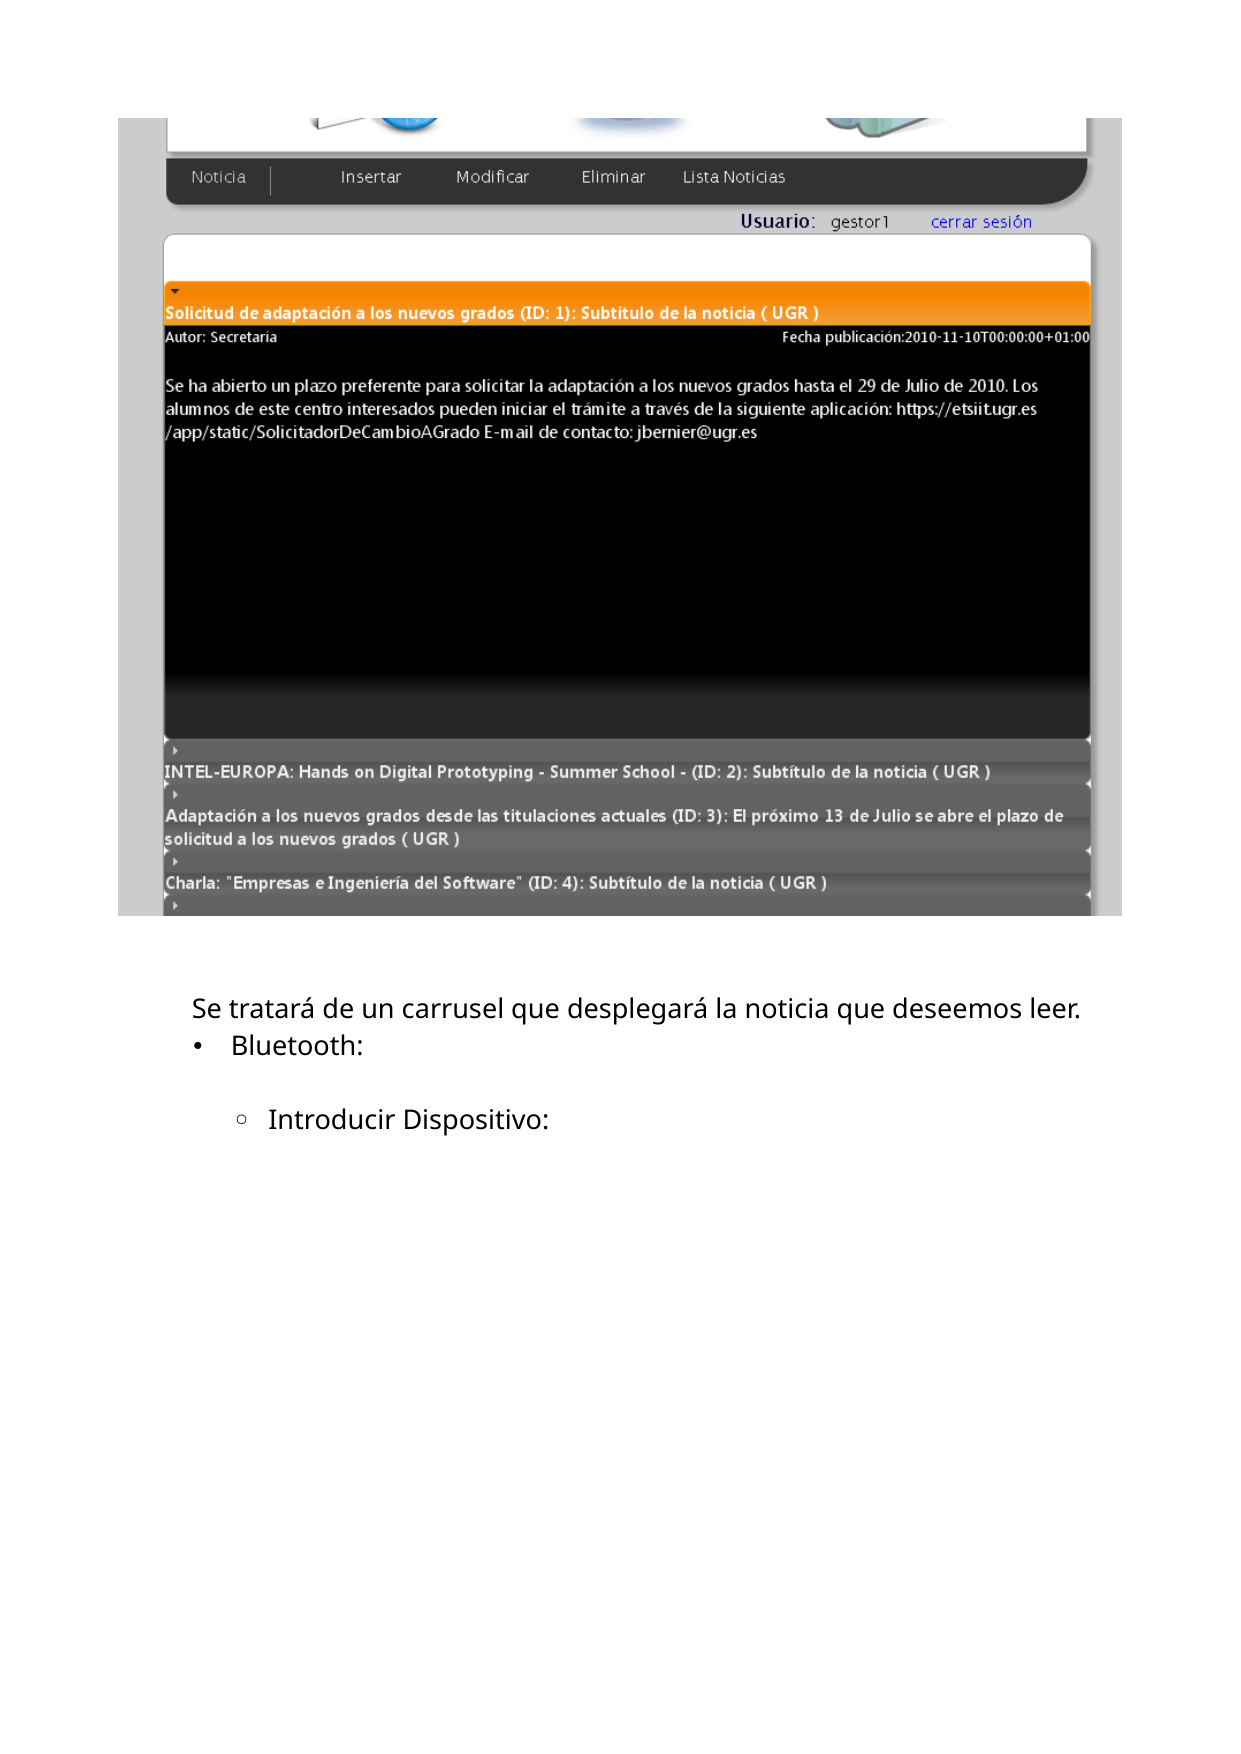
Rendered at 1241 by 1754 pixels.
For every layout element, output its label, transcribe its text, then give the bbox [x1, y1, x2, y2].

list Bluetooth: [193, 1026, 1122, 1063]
list Introducir Dispositivo: [231, 1100, 1122, 1137]
text Se tratará de un carrusel que desplegará la noticia que deseemos leer. [118, 989, 1122, 1026]
